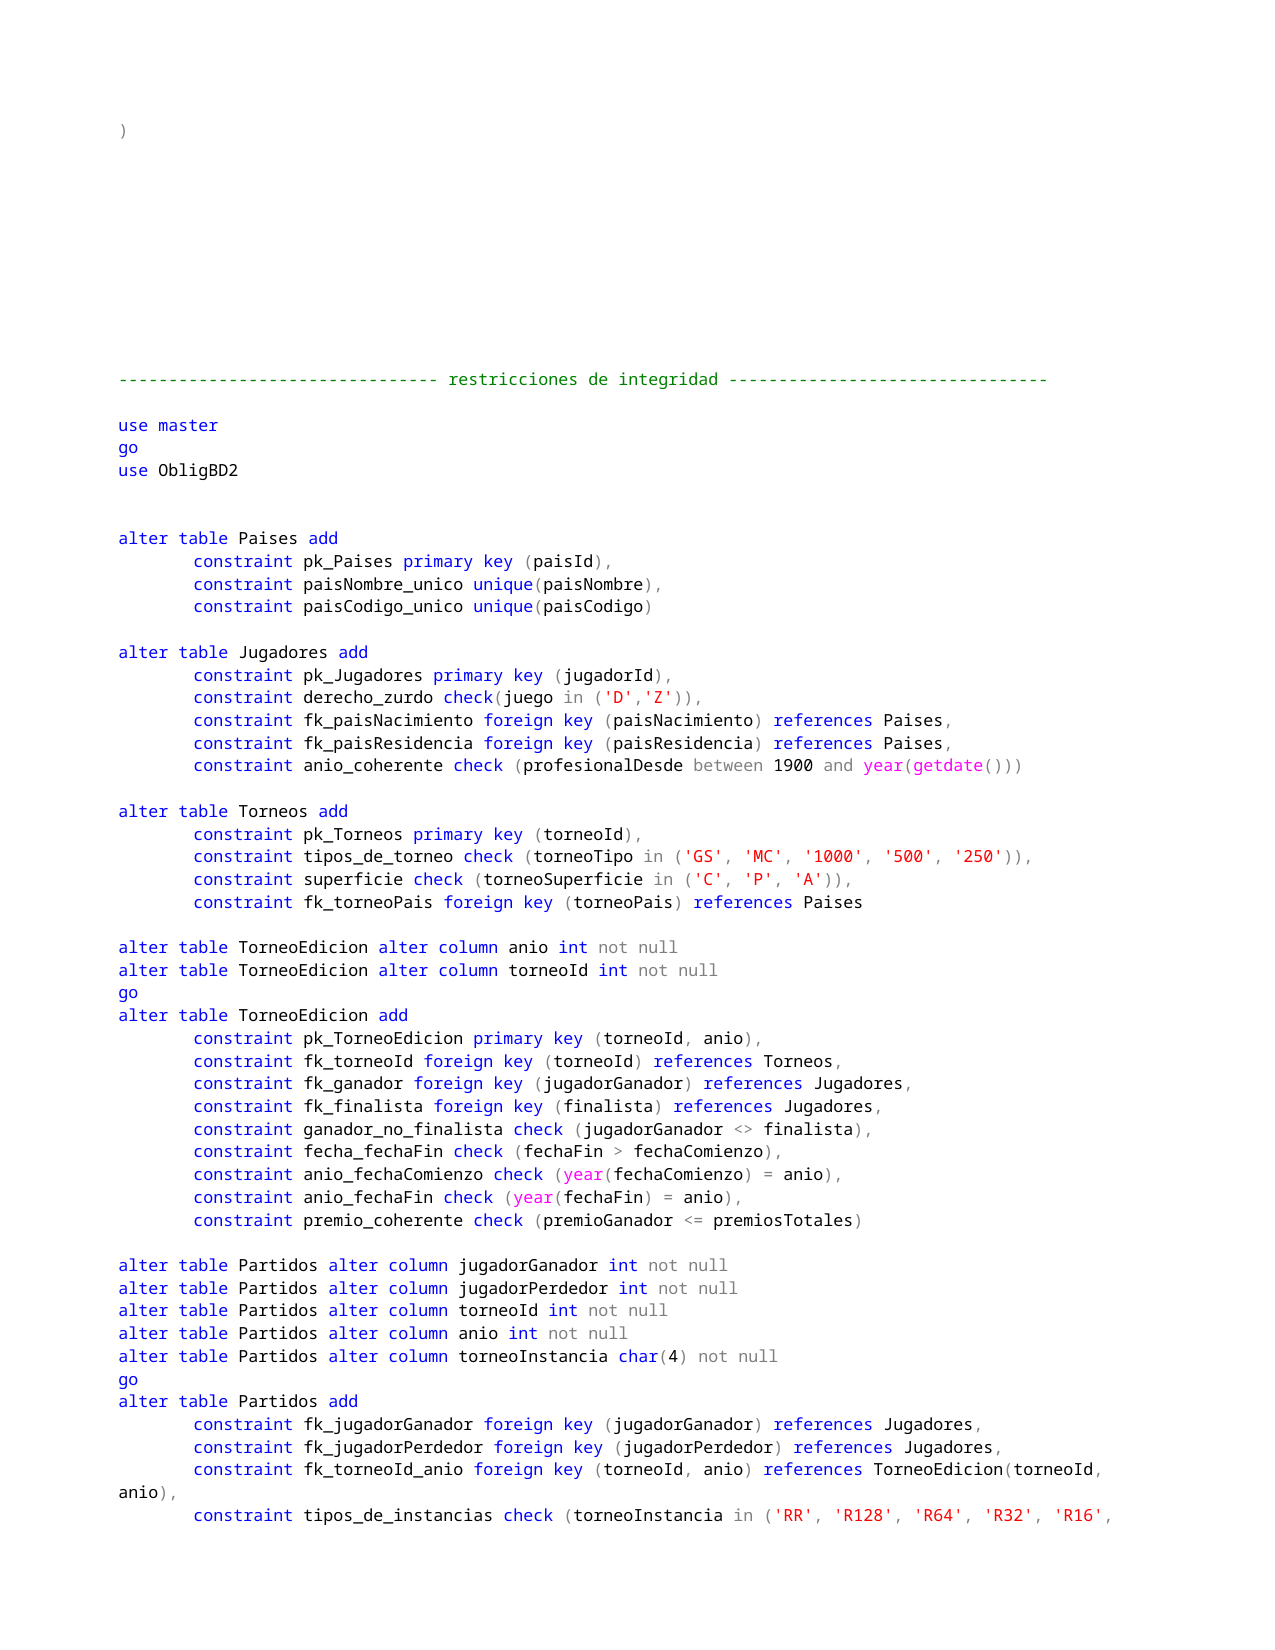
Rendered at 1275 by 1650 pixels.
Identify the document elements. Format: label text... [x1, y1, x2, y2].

text constraint tipos_de_torneo check (torneoTipo in ('GS', 'MC', '1000', '500', '250')), [118, 845, 1157, 867]
text alter table TorneoEdicion alter column anio int not null [118, 936, 1157, 958]
text constraint anio_coherente check (profesionalDesde between 1900 and year(getdate())) [118, 754, 1157, 777]
text constraint pk_Jugadores primary key (jugadorId), [118, 663, 1157, 686]
text constraint paisNombre_unico unique(paisNombre), [118, 572, 1157, 595]
text constraint ganador_no_finalista check (jugadorGanador <> finalista), [118, 1117, 1157, 1140]
text constraint superficie check (torneoSuperficie in ('C', 'P', 'A')), [118, 867, 1157, 890]
text use master [118, 413, 1157, 436]
text constraint tipos_de_instancias check (torneoInstancia in ('RR', 'R128', 'R64', 'R32', 'R16', [118, 1503, 1157, 1526]
text alter table Partidos alter column torneoInstancia char(4) not null [118, 1344, 1157, 1367]
text go [118, 1367, 1157, 1390]
text constraint pk_TorneoEdicion primary key (torneoId, anio), [118, 1026, 1157, 1049]
text constraint fk_finalista foreign key (finalista) references Jugadores, [118, 1094, 1157, 1117]
text alter table TorneoEdicion alter column torneoId int not null [118, 958, 1157, 981]
text constraint fk_torneoPais foreign key (torneoPais) references Paises [118, 890, 1157, 913]
text alter table Jugadores add [118, 640, 1157, 663]
text alter table Partidos alter column torneoId int not null [118, 1299, 1157, 1322]
text constraint anio_fechaComienzo check (year(fechaComienzo) = anio), [118, 1163, 1157, 1185]
text alter table Torneos add [118, 799, 1157, 822]
text constraint fecha_fechaFin check (fechaFin > fechaComienzo), [118, 1140, 1157, 1163]
text alter table TorneoEdicion add [118, 1004, 1157, 1026]
text constraint fk_ganador foreign key (jugadorGanador) references Jugadores, [118, 1072, 1157, 1094]
text constraint fk_jugadorGanador foreign key (jugadorGanador) references Jugadores, [118, 1412, 1157, 1435]
text -------------------------------- restricciones de integridad -------------------------------- [118, 368, 1157, 391]
text alter table Partidos add [118, 1390, 1157, 1412]
text alter table Partidos alter column jugadorPerdedor int not null [118, 1276, 1157, 1299]
text constraint premio_coherente check (premioGanador <= premiosTotales) [118, 1208, 1157, 1231]
text alter table Paises add [118, 527, 1157, 549]
text constraint pk_Paises primary key (paisId), [118, 549, 1157, 572]
text use ObligBD2 [118, 459, 1157, 481]
text constraint fk_paisResidencia foreign key (paisResidencia) references Paises, [118, 731, 1157, 754]
text constraint derecho_zurdo check(juego in ('D','Z')), [118, 686, 1157, 708]
text constraint fk_jugadorPerdedor foreign key (jugadorPerdedor) references Jugadores, [118, 1435, 1157, 1458]
text go [118, 981, 1157, 1004]
text constraint fk_torneoId foreign key (torneoId) references Torneos, [118, 1049, 1157, 1072]
text ) [118, 118, 1157, 141]
text constraint fk_paisNacimiento foreign key (paisNacimiento) references Paises, [118, 708, 1157, 731]
text constraint anio_fechaFin check (year(fechaFin) = anio), [118, 1185, 1157, 1208]
text go [118, 436, 1157, 459]
text constraint pk_Torneos primary key (torneoId), [118, 822, 1157, 845]
text alter table Partidos alter column jugadorGanador int not null [118, 1253, 1157, 1276]
text alter table Partidos alter column anio int not null [118, 1322, 1157, 1344]
text constraint fk_torneoId_anio foreign key (torneoId, anio) references TorneoEdicion(torneoId, anio), [118, 1458, 1157, 1503]
text constraint paisCodigo_unico unique(paisCodigo) [118, 595, 1157, 618]
